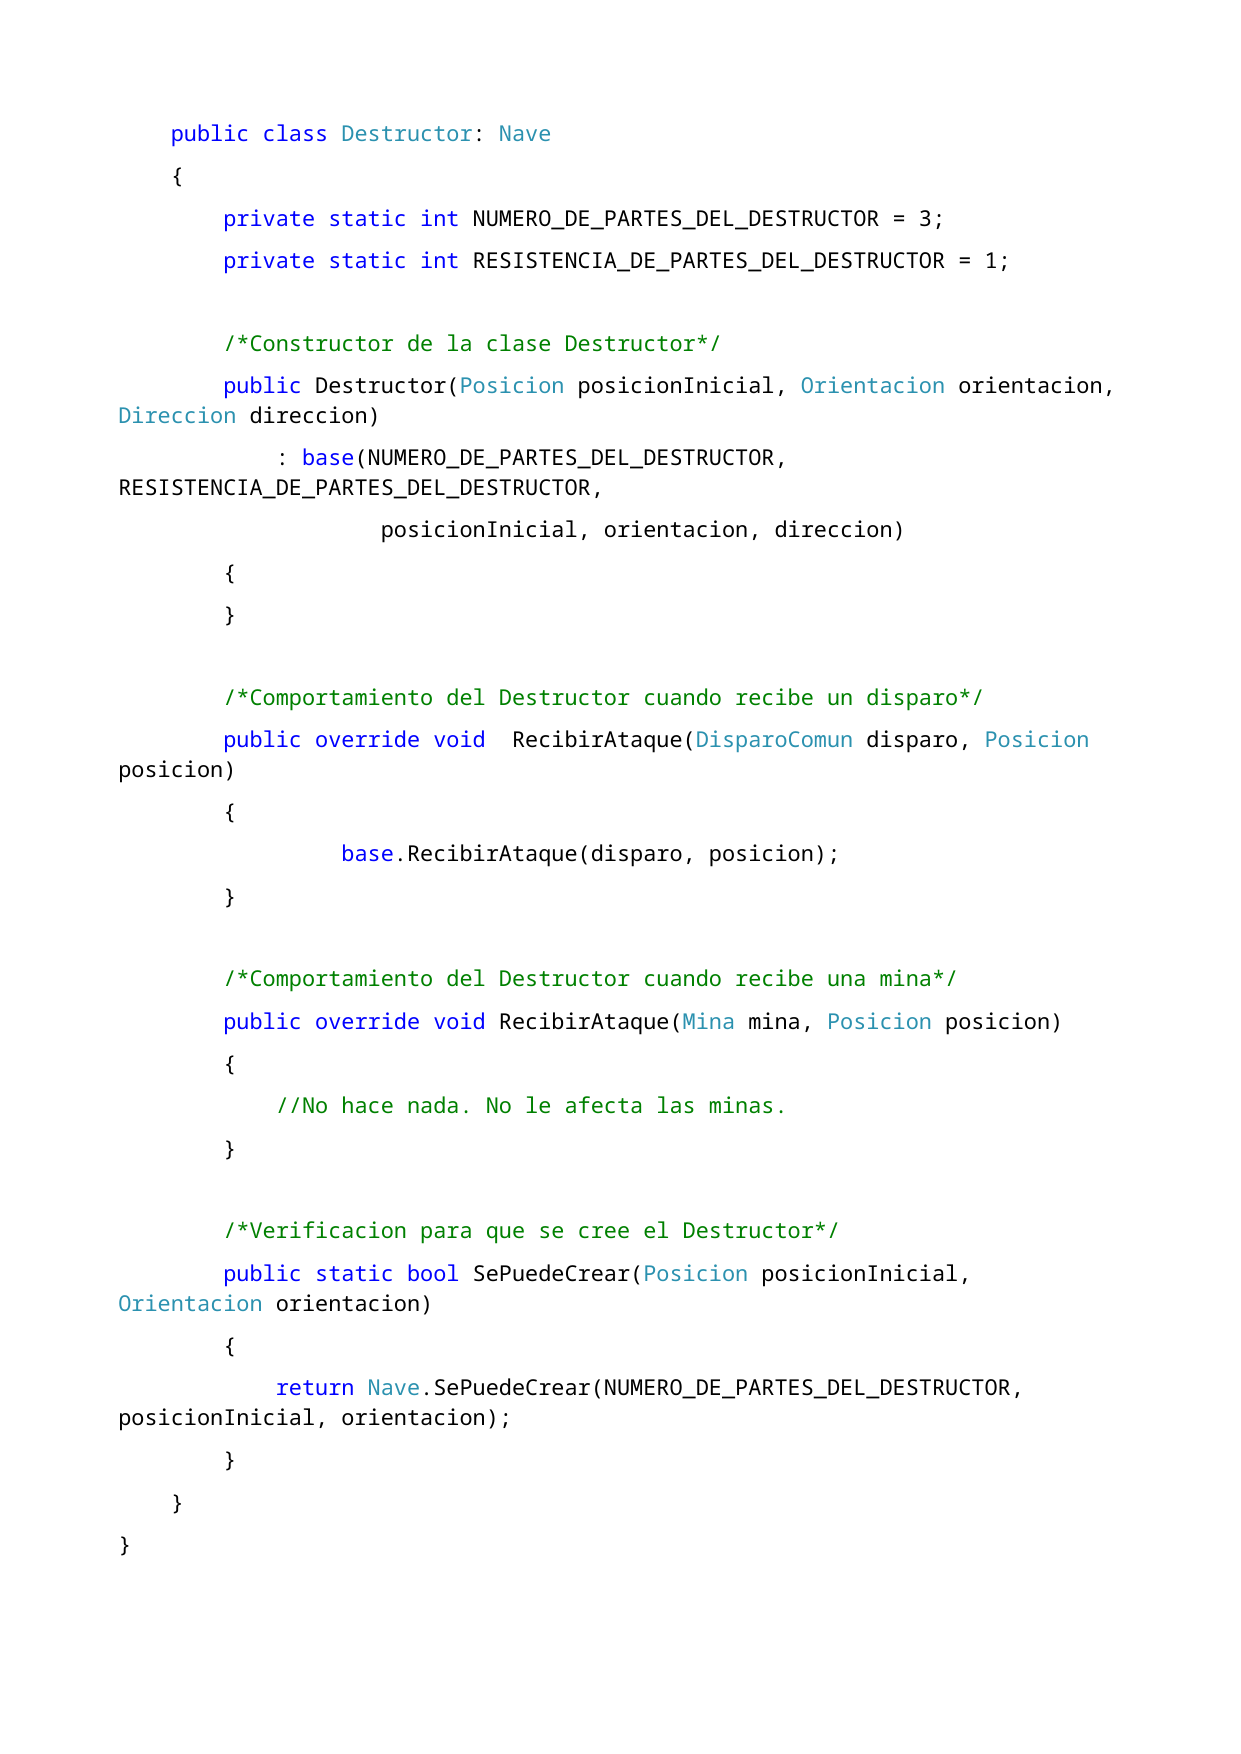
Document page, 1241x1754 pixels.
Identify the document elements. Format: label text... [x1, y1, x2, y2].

text public override void RecibirAtaque(Mina mina, Posicion posicion) [118, 1006, 1122, 1036]
text } [118, 1133, 1122, 1162]
text } [118, 881, 1122, 910]
text public override void RecibirAtaque(DisparoComun disparo, Posicion posicion) [118, 724, 1122, 783]
text { [118, 1048, 1122, 1078]
text : base(NUMERO_DE_PARTES_DEL_DESTRUCTOR, RESISTENCIA_DE_PARTES_DEL_DESTRUCTOR, [118, 442, 1122, 502]
text private static int NUMERO_DE_PARTES_DEL_DESTRUCTOR = 3; [118, 203, 1122, 232]
text /*Comportamiento del Destructor cuando recibe un disparo*/ [118, 682, 1122, 711]
text posicionInicial, orientacion, direccion) [118, 514, 1122, 544]
text public Destructor(Posicion posicionInicial, Orientacion orientacion, Direccion direccion) [118, 370, 1122, 430]
text { [118, 1330, 1122, 1359]
text } [118, 1444, 1122, 1474]
text } [118, 1529, 1122, 1558]
text /*Verificacion para que se cree el Destructor*/ [118, 1215, 1122, 1245]
text public class Destructor: Nave [118, 118, 1122, 148]
text } [118, 599, 1122, 629]
text return Nave.SePuedeCrear(NUMERO_DE_PARTES_DEL_DESTRUCTOR, posicionInicial, orientacion); [118, 1372, 1122, 1432]
text /*Constructor de la clase Destructor*/ [118, 328, 1122, 358]
text { [118, 557, 1122, 586]
text public static bool SePuedeCrear(Posicion posicionInicial, Orientacion orientacion) [118, 1258, 1122, 1317]
text private static int RESISTENCIA_DE_PARTES_DEL_DESTRUCTOR = 1; [118, 245, 1122, 275]
text } [118, 1486, 1122, 1516]
text //No hace nada. No le afecta las minas. [118, 1090, 1122, 1120]
text { [118, 160, 1122, 190]
text { [118, 796, 1122, 826]
text base.RecibirAtaque(disparo, posicion); [118, 838, 1122, 868]
text /*Comportamiento del Destructor cuando recibe una mina*/ [118, 963, 1122, 993]
